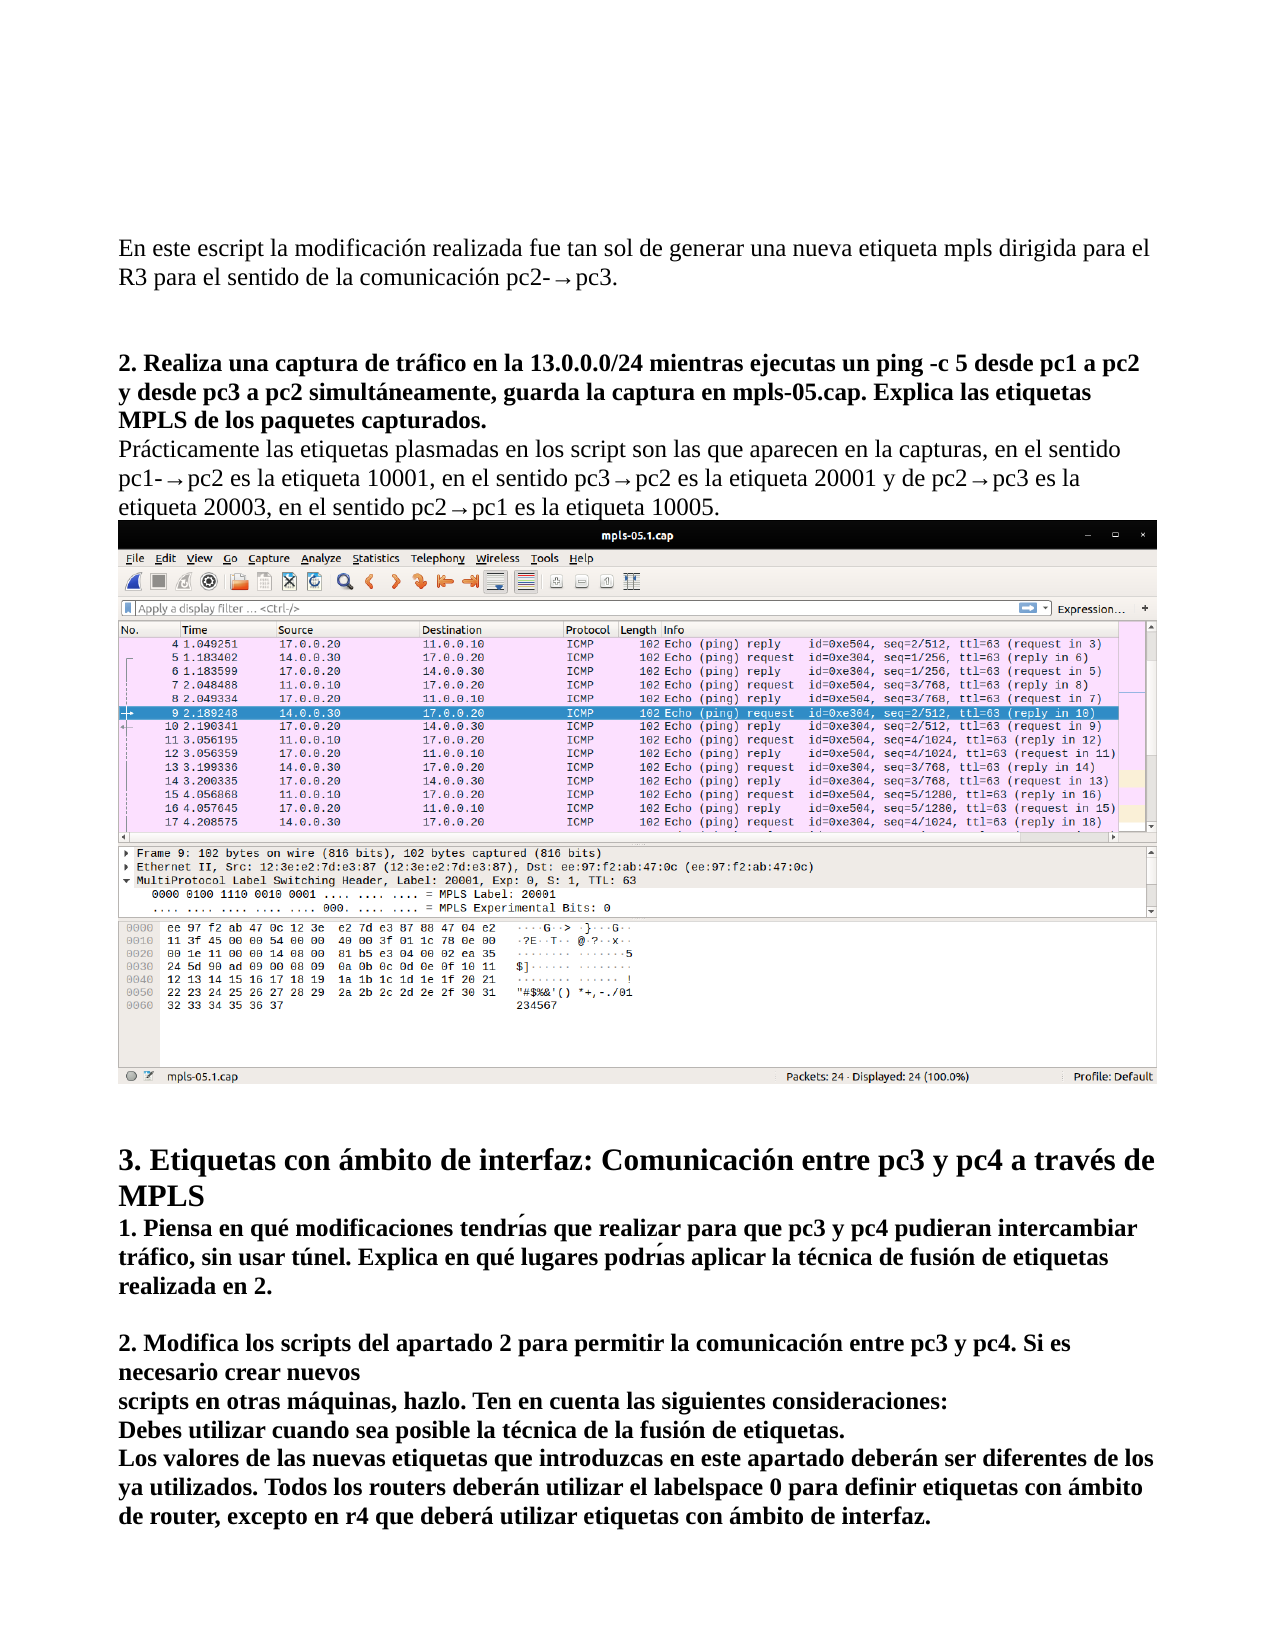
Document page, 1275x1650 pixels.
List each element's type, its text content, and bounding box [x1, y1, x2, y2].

text Prácticamente las etiquetas plasmadas en los script son las que aparecen en la capturas, en el sentido pc1-→pc2 es la etiqueta 10001, en el sentido pc3→pc2 es la etiqueta 20001 y de pc2→pc3 es la etiqueta 20003, en el sentido pc2→pc1 es la etiqueta 10005. [118, 434, 1157, 520]
text Debes utilizar cuando sea posible la técnica de la fusión de etiquetas. [118, 1415, 1157, 1443]
text scripts en otras máquinas, hazlo. Ten en cuenta las siguientes consideraciones: [118, 1386, 1157, 1415]
picture [118, 520, 1157, 1084]
text En este escript la modificación realizada fue tan sol de generar una nueva etiqueta mpls dirigida para el R3 para el sentido de la comunicación pc2-→pc3. [118, 233, 1157, 291]
text 3. Etiquetas con ámbito de interfaz: Comunicación entre pc3 y pc4 a través de MPLS [118, 1142, 1157, 1213]
text 2. Realiza una captura de tráfico en la 13.0.0.0/24 mientras ejecutas un ping -c 5 desde pc1 a pc2 y desde pc3 a pc2 simultáneamente, guarda la captura en mpls-05.cap. Explica las etiquetas MPLS de los paquetes capturados. [118, 348, 1157, 434]
text 2. Modifica los scripts del apartado 2 para permitir la comunicación entre pc3 y pc4. Si es necesario crear nuevos [118, 1328, 1157, 1386]
text 1. Piensa en qué modificaciones tendrı́as que realizar para que pc3 y pc4 pudieran intercambiar tráfico, sin usar túnel. Explica en qué lugares podrı́as aplicar la técnica de fusión de etiquetas realizada en 2. [118, 1213, 1157, 1300]
text Los valores de las nuevas etiquetas que introduzcas en este apartado deberán ser diferentes de los ya utilizados. Todos los routers deberán utilizar el labelspace 0 para definir etiquetas con ámbito de router, excepto en r4 que deberá utilizar etiquetas con ámbito de interfaz. [118, 1443, 1157, 1530]
